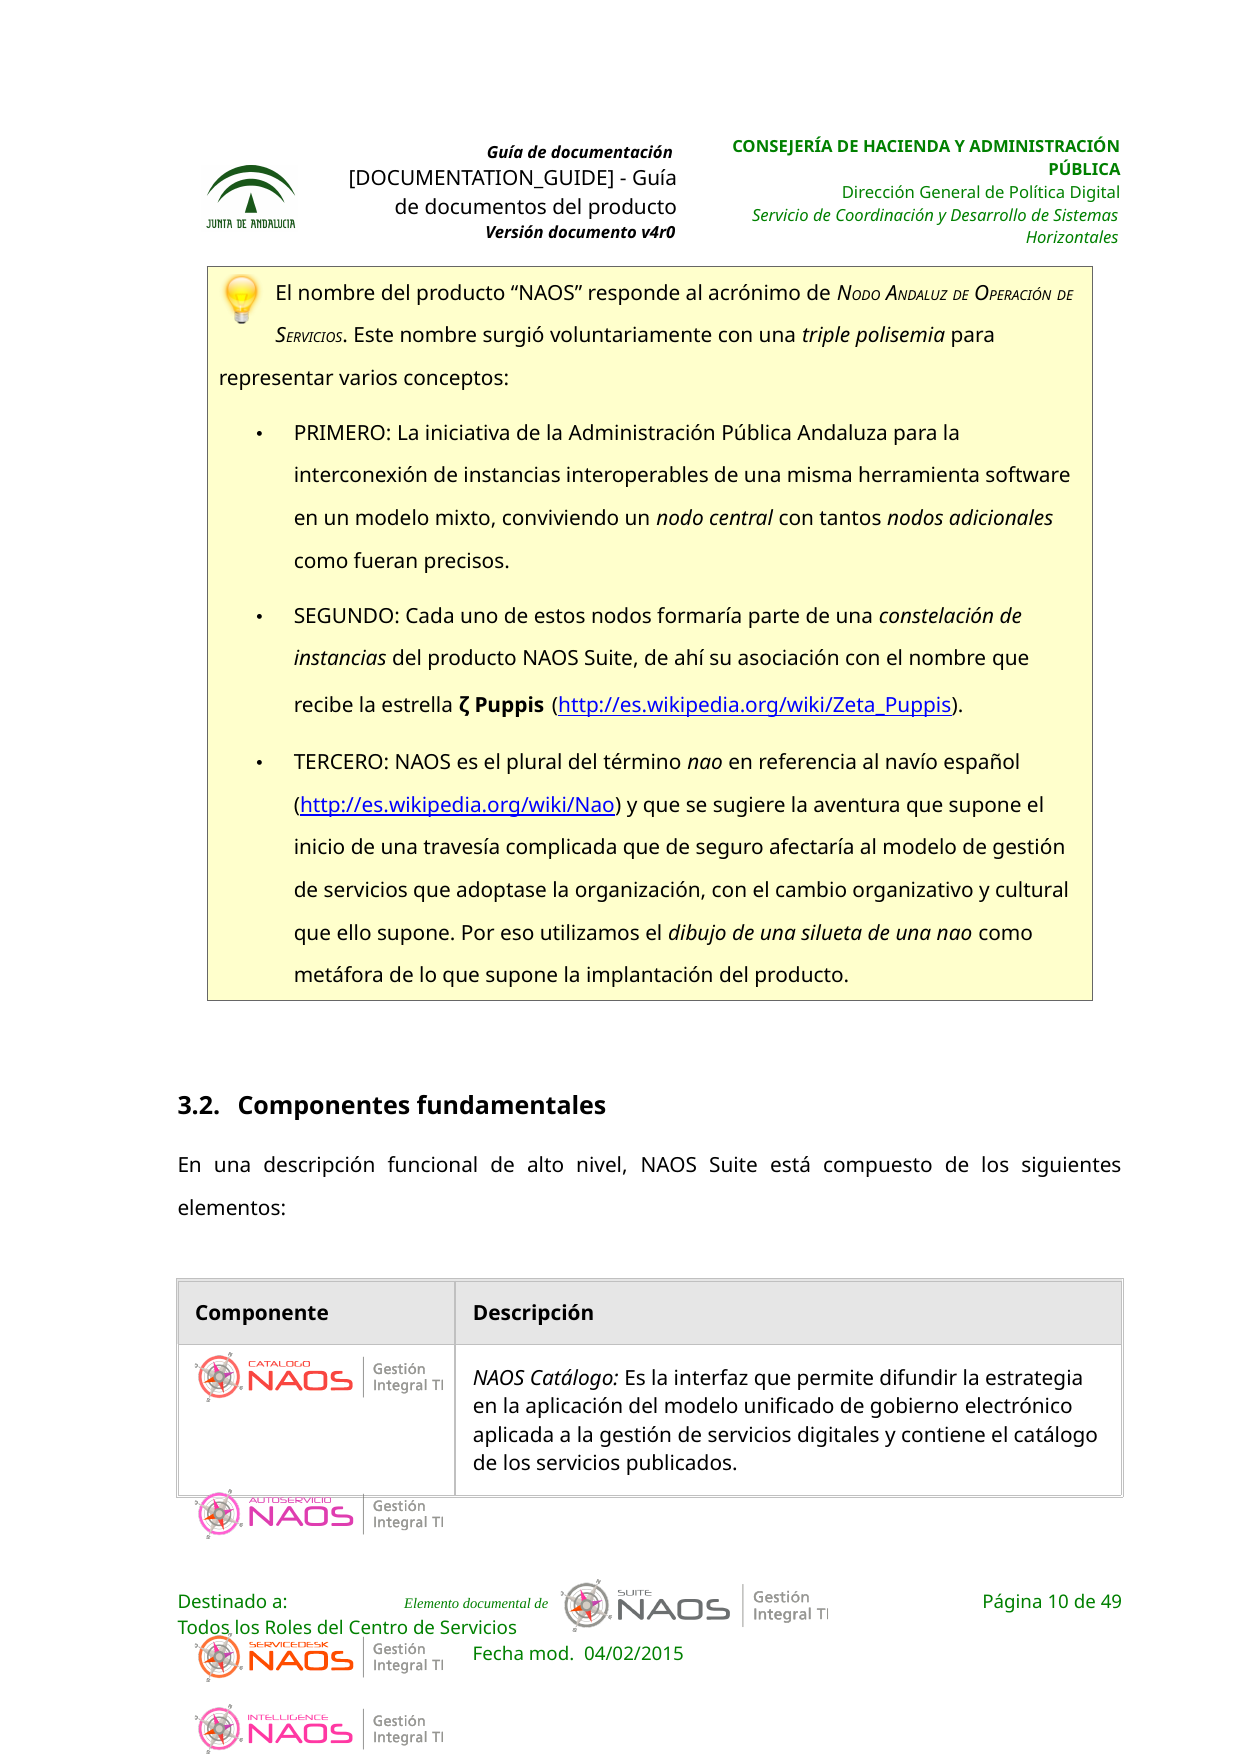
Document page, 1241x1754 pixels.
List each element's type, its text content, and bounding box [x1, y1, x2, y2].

picture [201, 165, 298, 232]
picture [219, 274, 264, 324]
subtitle Componentes fundamentales [177, 1088, 1122, 1122]
text El nombre del producto “NAOS” responde al acrónimo de Nodo Andaluz de Operación de Servicios. Este nombre surgió voluntariamente con una triple polisemia para representar varios conceptos: [218, 278, 1081, 391]
table_header Componente [179, 1282, 454, 1344]
picture [194, 1489, 443, 1539]
table_cell [443, 1490, 454, 1494]
table_header Descripción [456, 1282, 1121, 1344]
table_cell NAOS Catálogo: Es la interfaz que permite difundir la estrategia en la aplicación del modelo unificado de gobierno electrónico aplicada a la gestión de servicios digitales y contiene el catálogo de los servicios publicados. [456, 1345, 1121, 1494]
picture [194, 1704, 443, 1754]
list PRIMERO: La iniciativa de la Administración Pública Andaluza para la interconexión de instancias interoperables de una misma herramienta software en un modelo mixto, conviviendo un nodo central con tantos nodos adicionales como fueran precisos. [256, 418, 1081, 574]
text En una descripción funcional de alto nivel, NAOS Suite está compuesto de los siguientes elementos: [177, 1150, 1122, 1221]
picture [194, 1633, 443, 1682]
list TERCERO: NAOS es el plural del término nao en referencia al navío español (http://es.wikipedia.org/wiki/Nao) y que se sugiere la aventura que supone el inicio de una travesía complicada que de seguro afectaría al modelo de gestión de servicios que adoptase la organización, con el cambio organizativo y cultural que ello supone. Por eso utilizamos el dibujo de una silueta de una nao como metáfora de lo que supone la implantación del producto. [256, 747, 1081, 989]
picture [560, 1579, 829, 1632]
picture [194, 1352, 443, 1402]
table_cell [179, 1490, 194, 1494]
list SEGUNDO: Cada uno de estos nodos formaría parte de una constelación de instancias del producto NAOS Suite, de ahí su asociación con el nombre que recibe la estrella ζ Puppis (http://es.wikipedia.org/wiki/Zeta_Puppis). [256, 601, 1081, 719]
table_cell [179, 1345, 454, 1489]
